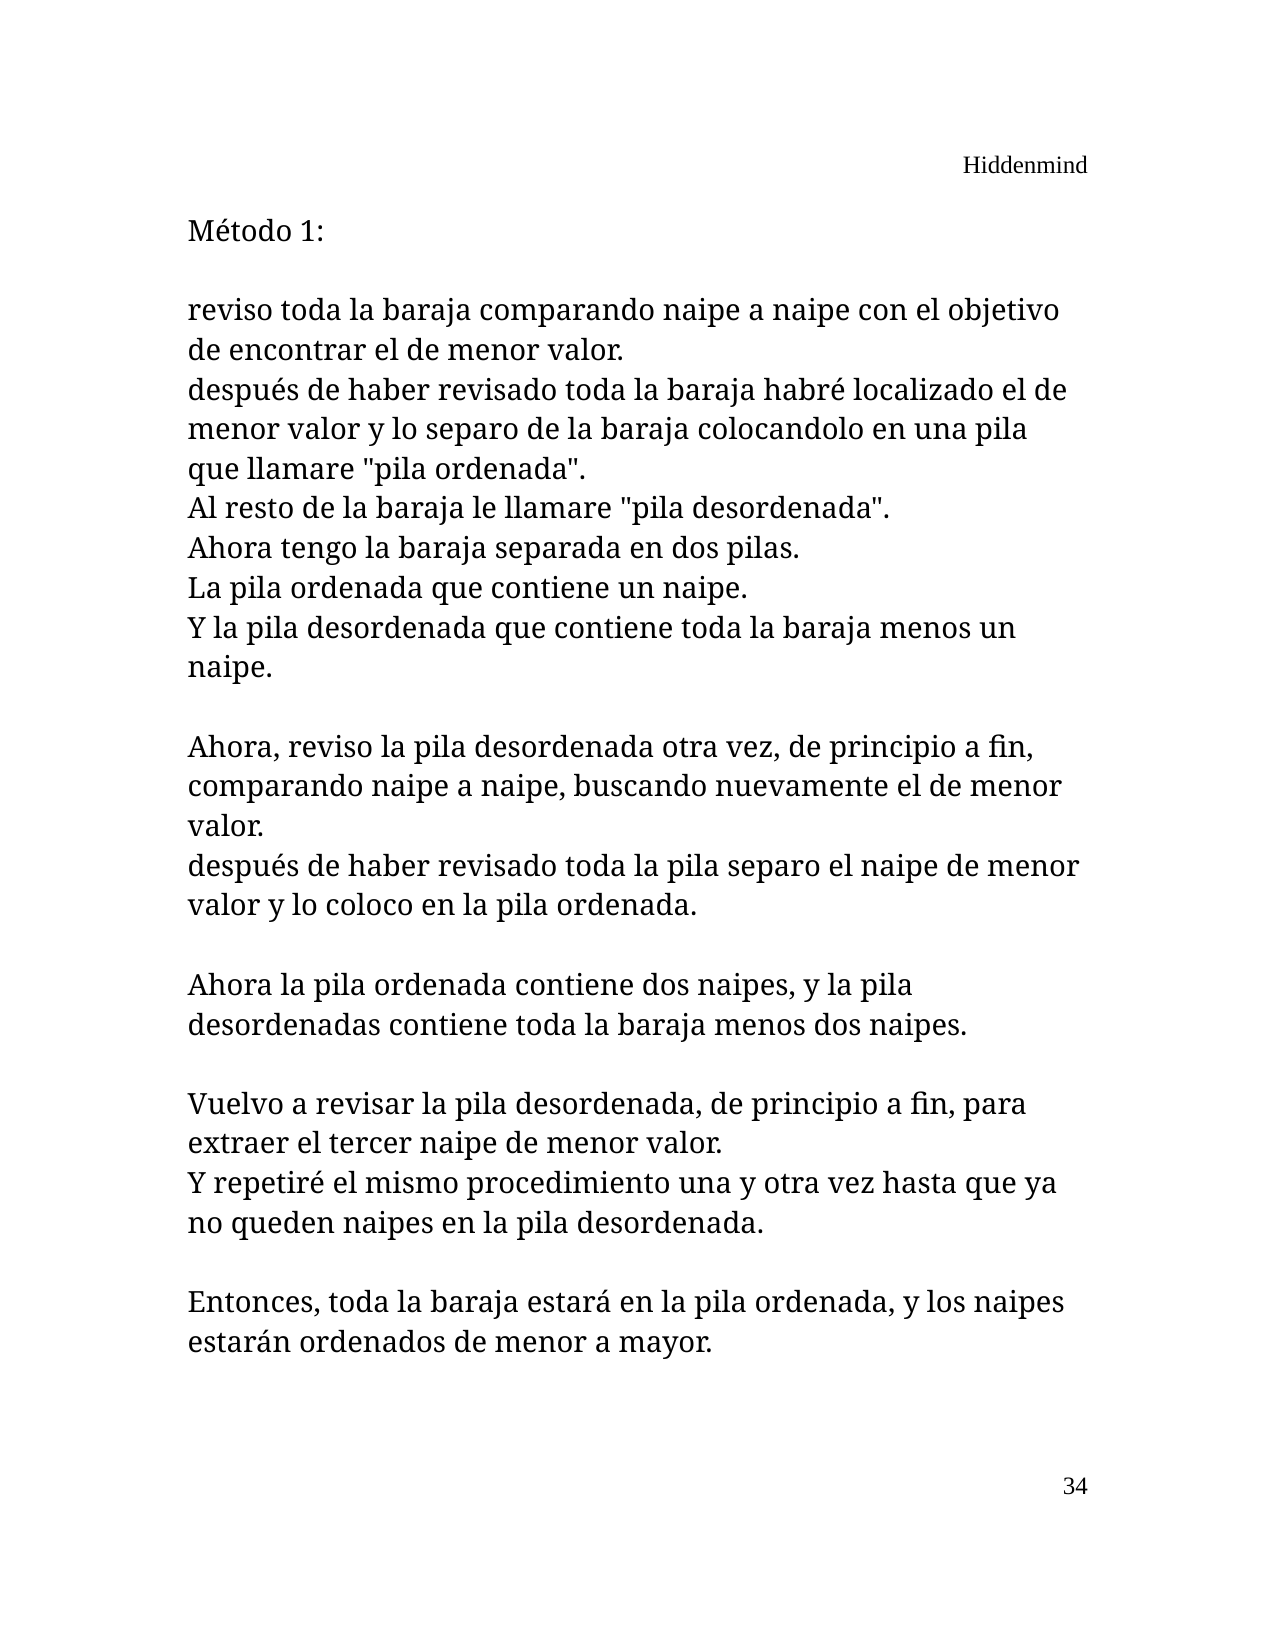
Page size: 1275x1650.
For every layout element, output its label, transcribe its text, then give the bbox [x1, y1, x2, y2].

text después de haber revisado toda la baraja habré localizado el de menor valor y lo separo de la baraja colocandolo en una pila que llamare "pila ordenada". [187, 369, 1087, 488]
text después de haber revisado toda la pila separo el naipe de menor valor y lo coloco en la pila ordenada. [187, 845, 1087, 924]
text reviso toda la baraja comparando naipe a naipe con el objetivo de encontrar el de menor valor. [187, 289, 1087, 369]
text Vuelvo a revisar la pila desordenada, de principio a fin, para extraer el tercer naipe de menor valor. [187, 1083, 1087, 1162]
text Y repetiré el mismo procedimiento una y otra vez hasta que ya no queden naipes en la pila desordenada. [187, 1162, 1087, 1242]
text Ahora, reviso la pila desordenada otra vez, de principio a fin, comparando naipe a naipe, buscando nuevamente el de menor valor. [187, 726, 1087, 845]
text Al resto de la baraja le llamare "pila desordenada". [187, 488, 1087, 527]
text Entonces, toda la baraja estará en la pila ordenada, y los naipes estarán ordenados de menor a mayor. [187, 1282, 1087, 1361]
text La pila ordenada que contiene un naipe. [187, 567, 1087, 607]
text Ahora la pila ordenada contiene dos naipes, y la pila desordenadas contiene toda la baraja menos dos naipes. [187, 964, 1087, 1043]
text Método 1: [187, 210, 1087, 250]
text Y la pila desordenada que contiene toda la baraja menos un naipe. [187, 607, 1087, 686]
text Ahora tengo la baraja separada en dos pilas. [187, 527, 1087, 567]
